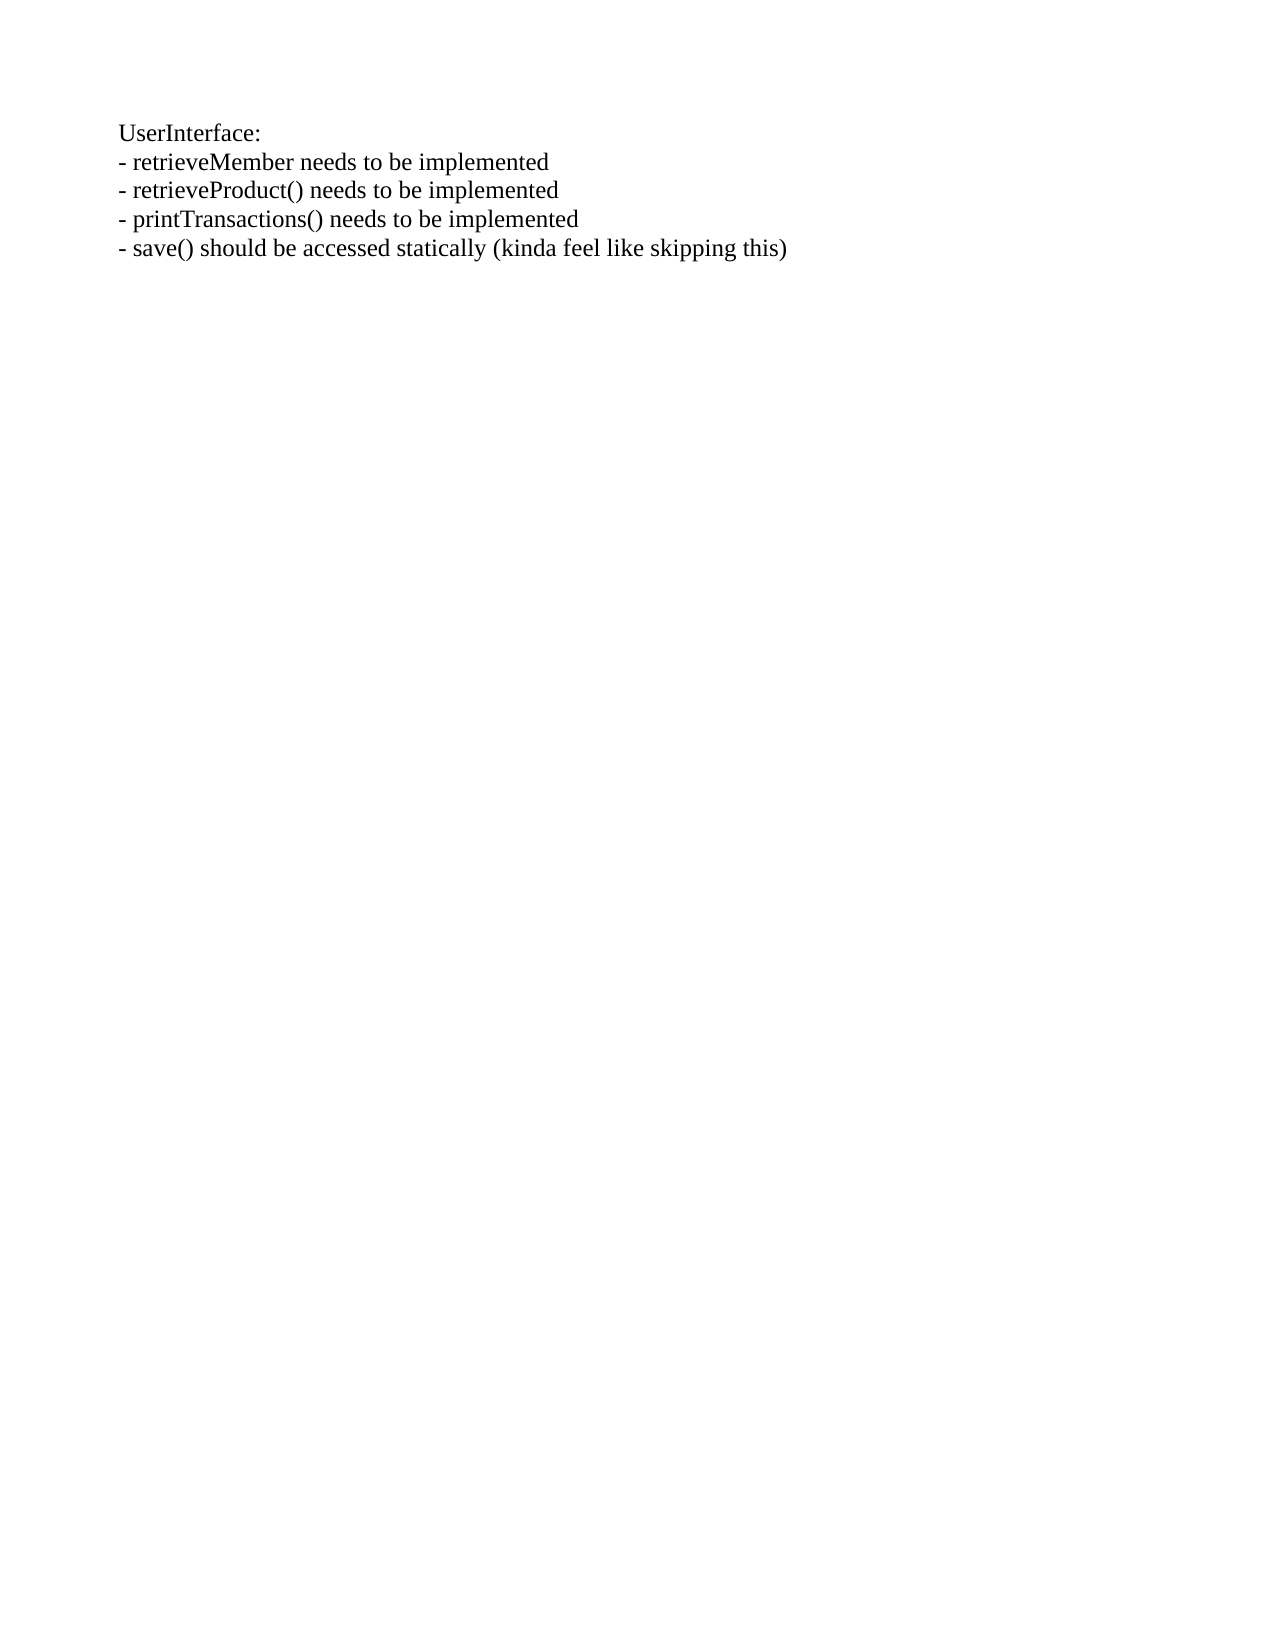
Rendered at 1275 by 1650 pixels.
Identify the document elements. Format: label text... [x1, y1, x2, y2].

text - printTransactions() needs to be implemented [118, 204, 1157, 233]
text - retrieveProduct() needs to be implemented [118, 176, 1157, 204]
text UserInterface: [118, 118, 1157, 147]
text - retrieveMember needs to be implemented [118, 147, 1157, 176]
text - save() should be accessed statically (kinda feel like skipping this) [118, 233, 1157, 262]
